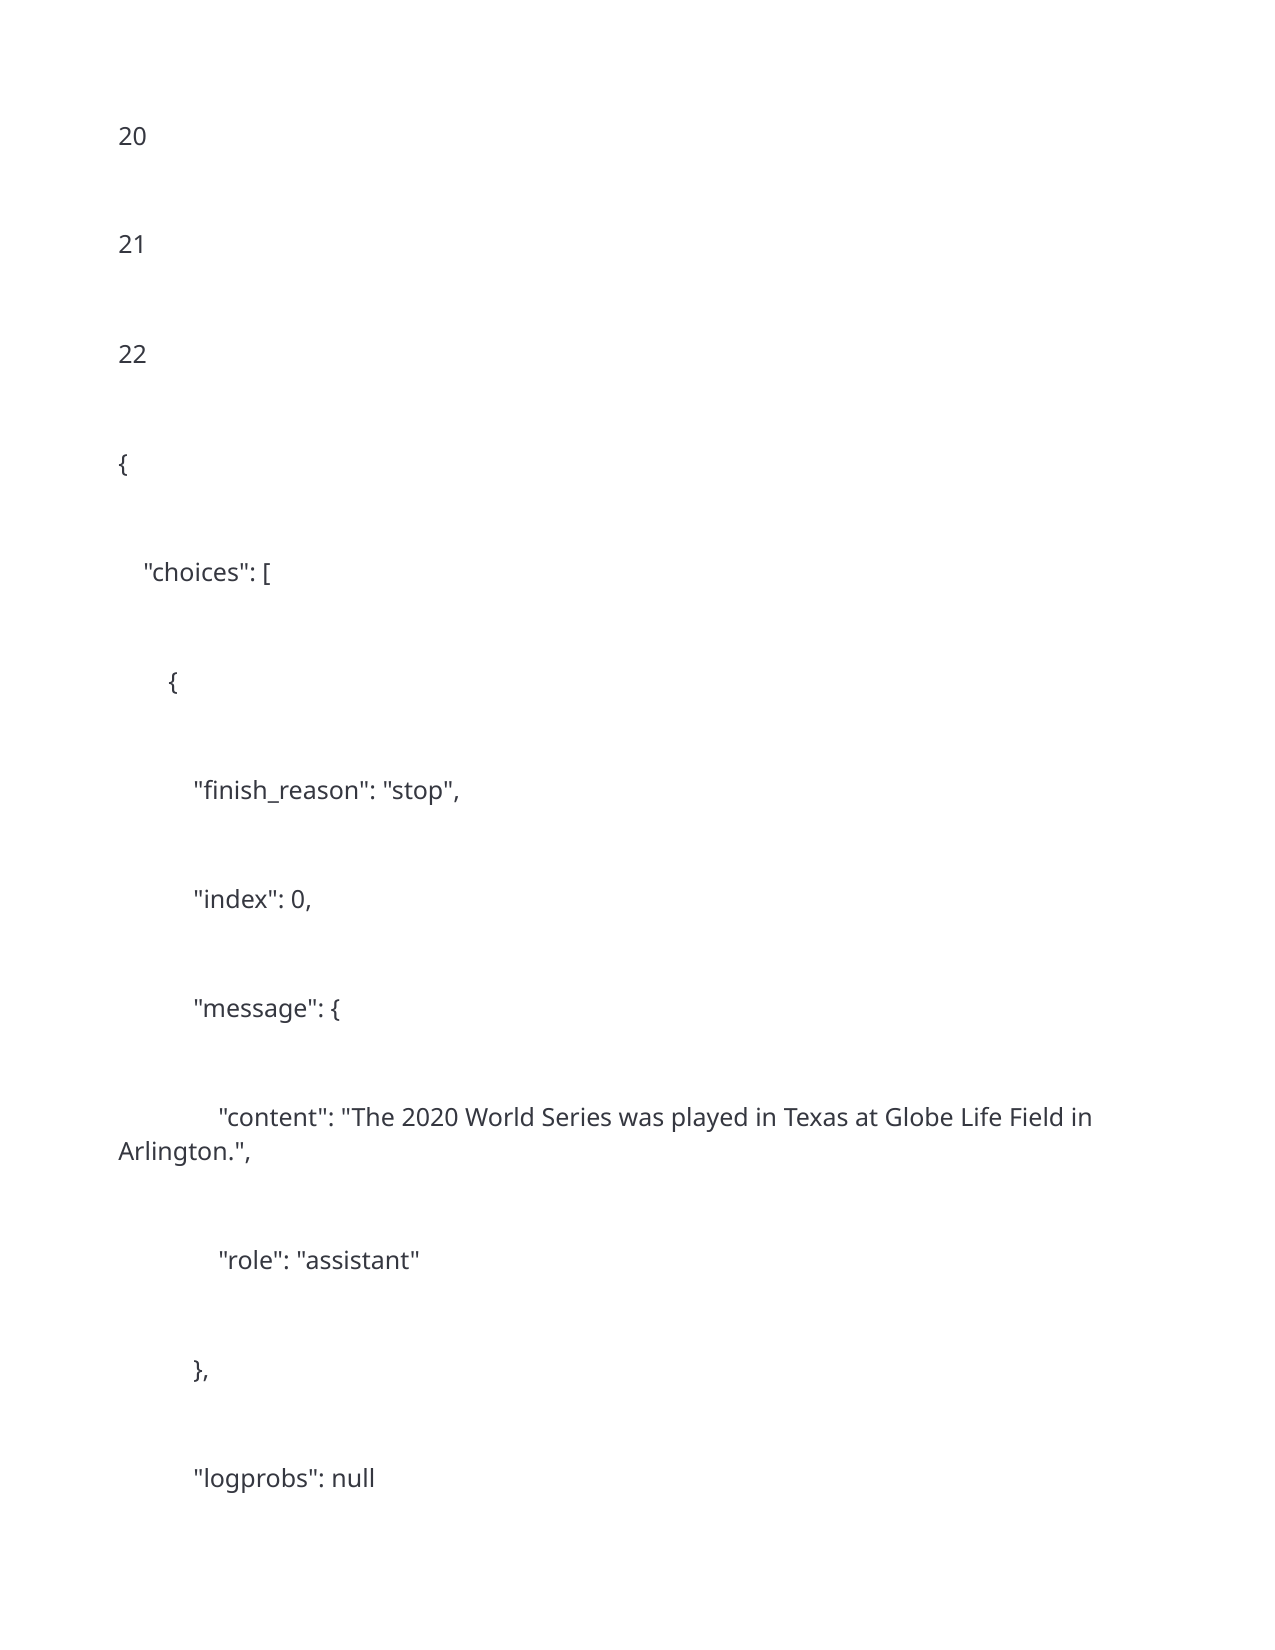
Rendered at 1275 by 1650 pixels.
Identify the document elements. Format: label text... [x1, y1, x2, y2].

text "content": "The 2020 World Series was played in Texas at Globe Life Field in Arlington.", [118, 1100, 1157, 1168]
text 21 [118, 227, 1157, 261]
text "index": 0, [118, 882, 1157, 916]
text }, [118, 1352, 1157, 1386]
text { [118, 663, 1157, 697]
text "logprobs": null [118, 1461, 1157, 1495]
text "finish_reason": "stop", [118, 772, 1157, 807]
text "choices": [ [118, 554, 1157, 588]
text { [118, 445, 1157, 479]
text "message": { [118, 991, 1157, 1025]
text 20 [118, 118, 1157, 152]
text 22 [118, 336, 1157, 370]
text "role": "assistant" [118, 1243, 1157, 1277]
